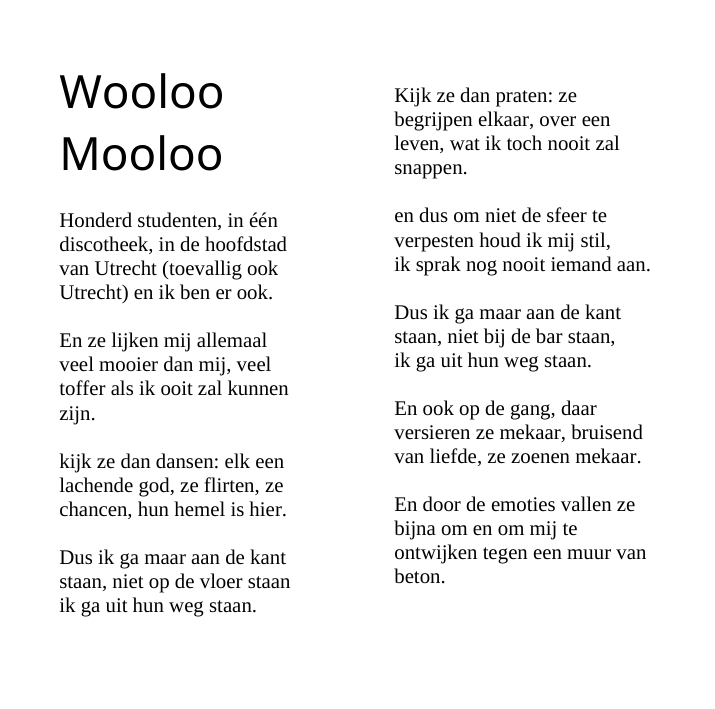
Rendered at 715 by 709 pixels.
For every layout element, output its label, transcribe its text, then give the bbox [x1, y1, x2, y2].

text ik ga uit hun weg staan. [59, 593, 320, 617]
text En ook op de gang, daar versieren ze mekaar, bruisend van liefde, ze zoenen mekaar. [394, 396, 656, 468]
text Dus ik ga maar aan de kant staan, niet bij de bar staan, [394, 300, 656, 348]
text veel mooier dan mij, veel toffer als ik ooit zal kunnen zijn. [59, 352, 320, 424]
text En ze lijken mij allemaal [59, 328, 320, 352]
subtitle Wooloo Mooloo [59, 59, 320, 184]
text Kijk ze dan praten: ze begrijpen elkaar, over een leven, wat ik toch nooit zal snappen. [394, 83, 656, 179]
text Dus ik ga maar aan de kant staan, niet op de vloer staan [59, 545, 320, 593]
text ik ga uit hun weg staan. [394, 348, 656, 372]
text Honderd studenten, in één discotheek, in de hoofdstad van Utrecht (toevallig ook Utrecht) en ik ben er ook. [59, 208, 320, 304]
text ik sprak nog nooit iemand aan. [394, 252, 656, 276]
text En door de emoties vallen ze bijna om en om mij te ontwijken tegen een muur van beton. [394, 492, 656, 588]
text kijk ze dan dansen: elk een lachende god, ze flirten, ze chancen, hun hemel is hier. [59, 448, 320, 521]
text en dus om niet de sfeer te verpesten houd ik mij stil, [394, 203, 656, 252]
